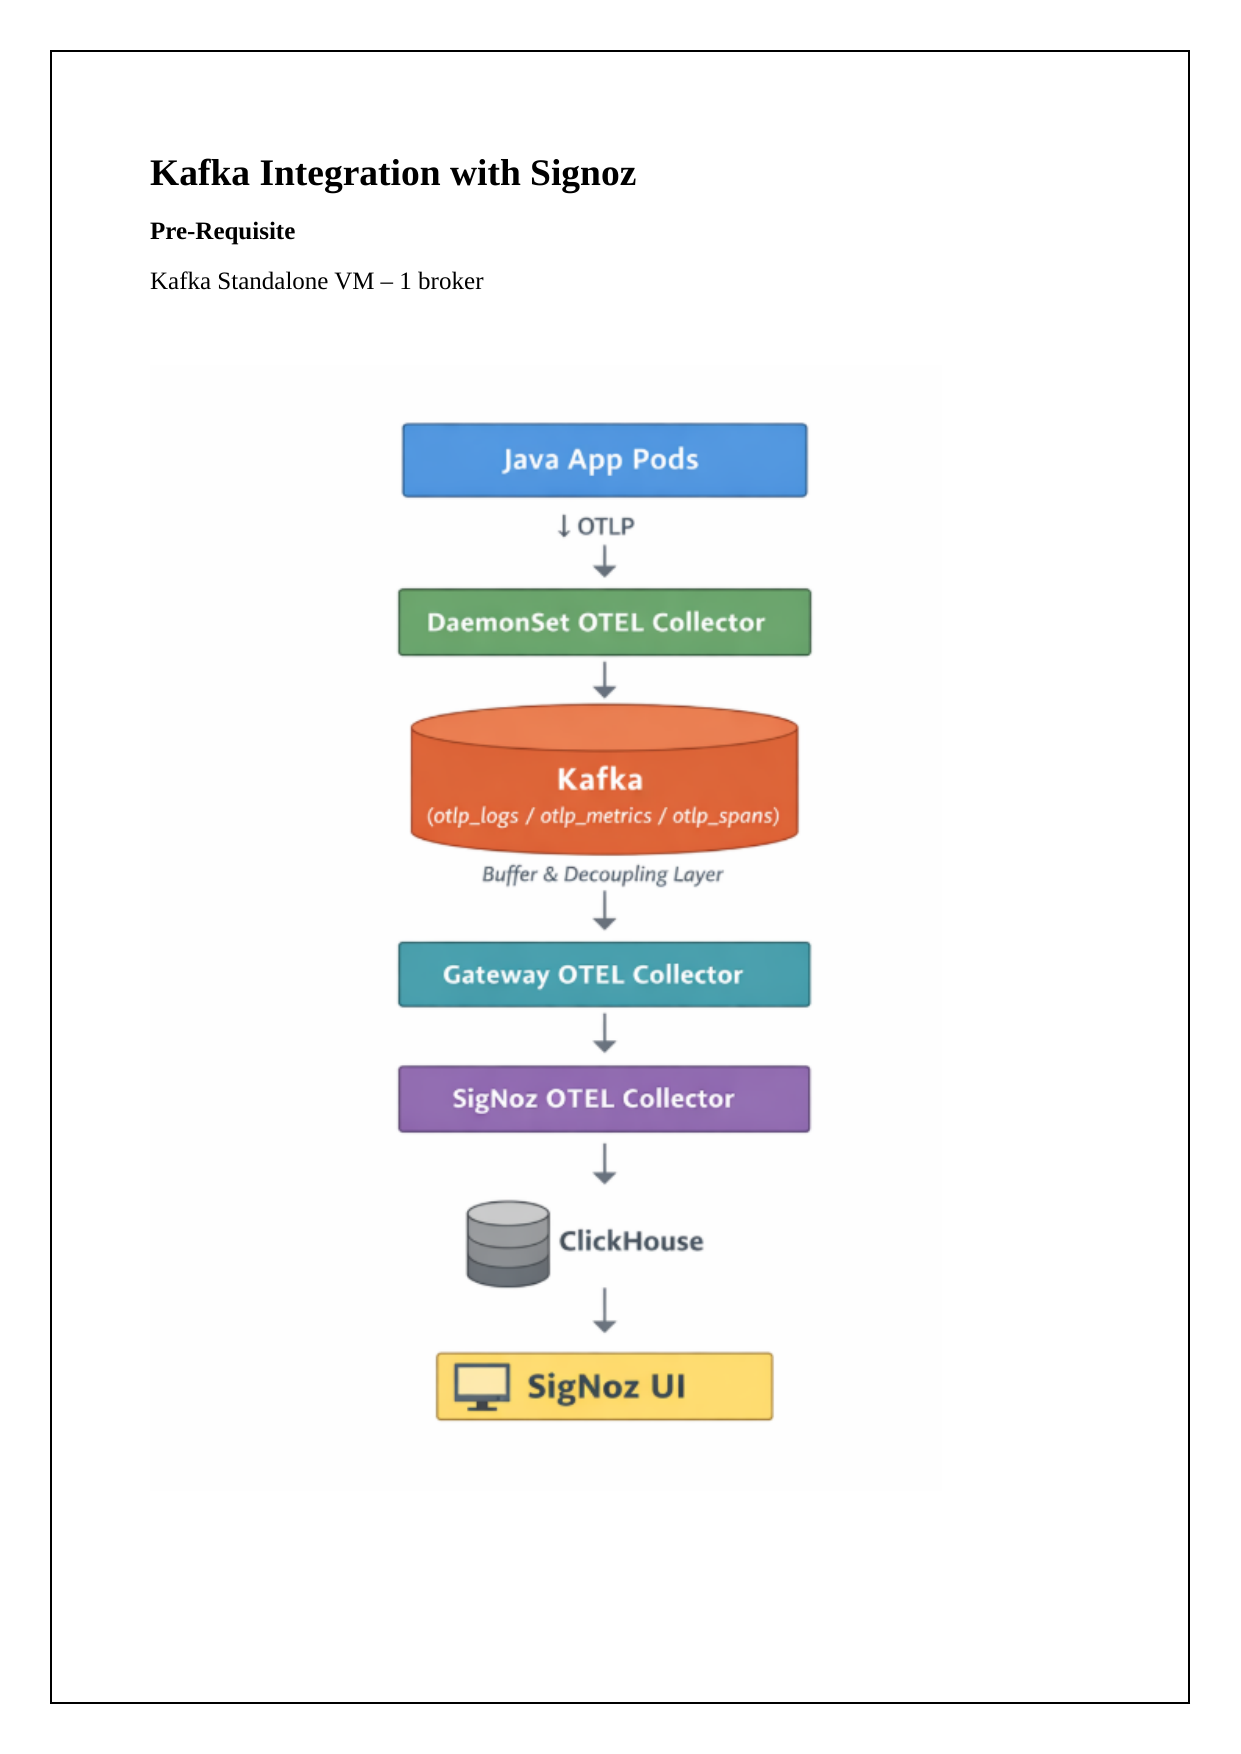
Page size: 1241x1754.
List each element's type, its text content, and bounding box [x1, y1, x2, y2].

text Pre-Requisite [150, 216, 1090, 245]
text Kafka Integration with Signoz [150, 150, 1090, 193]
text Kafka Standalone VM – 1 broker [150, 266, 1090, 295]
